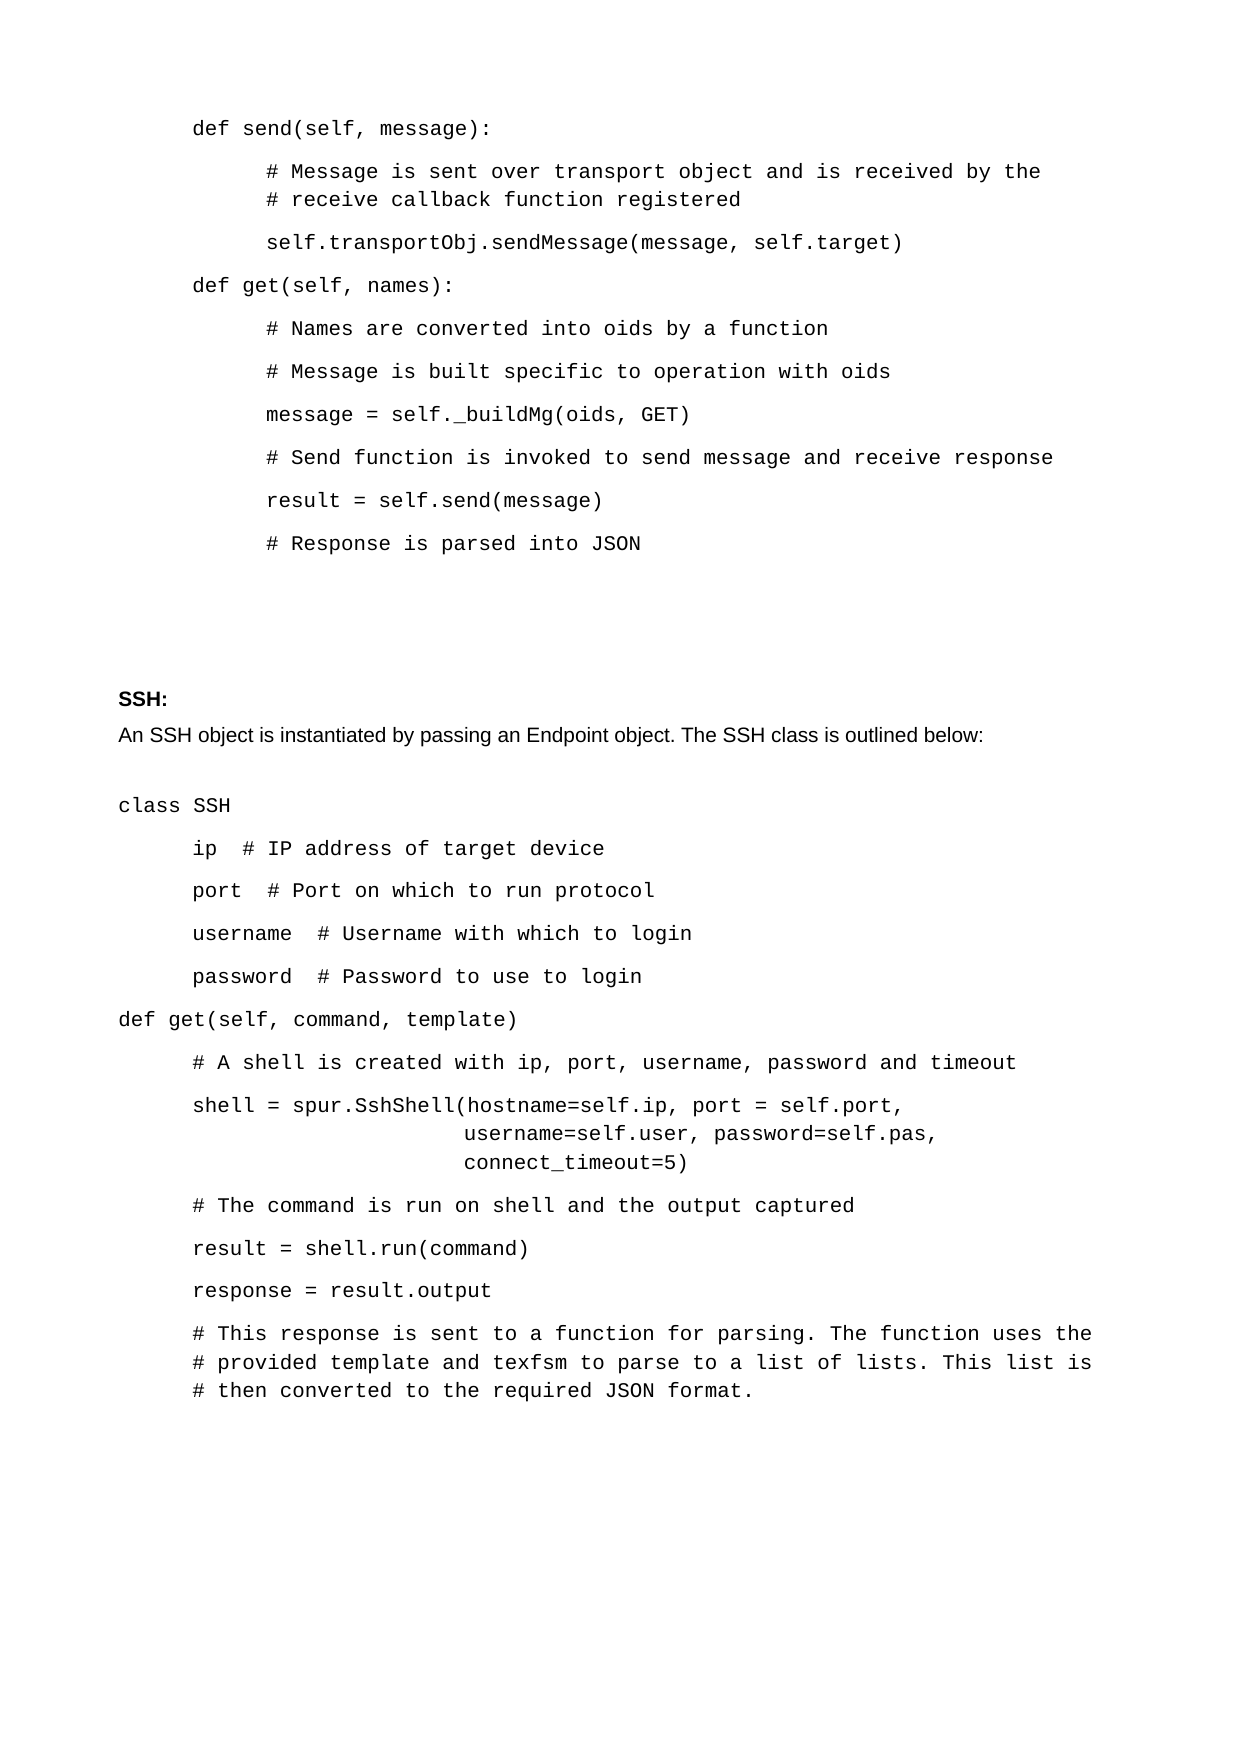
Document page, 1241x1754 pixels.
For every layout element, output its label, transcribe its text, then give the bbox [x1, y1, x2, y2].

text def get(self, names): [118, 275, 1122, 299]
text # Message is built specific to operation with oids [118, 361, 1122, 385]
text # Message is sent over transport object and is received by the # receive callback function registered [118, 161, 1122, 213]
text # Names are converted into oids by a function [118, 318, 1122, 342]
text # A shell is created with ip, port, username, password and timeout [118, 1052, 1122, 1076]
text response = result.output [118, 1280, 1122, 1304]
text shell = spur.SshShell(hostname=self.ip, port = self.port, username=self.user, password=self.pas, connect_timeout=5) [118, 1095, 1122, 1175]
text # The command is run on shell and the output captured [118, 1194, 1122, 1218]
subtitle SSH: [118, 686, 1122, 710]
text message = self._buildMg(oids, GET) [118, 404, 1122, 428]
text result = self.send(message) [118, 490, 1122, 513]
text username # Username with which to login [118, 923, 1122, 947]
text port # Port on which to run protocol [118, 880, 1122, 904]
text result = shell.run(command) [118, 1237, 1122, 1261]
text self.transportObj.sendMessage(message, self.target) [118, 232, 1122, 256]
text # This response is sent to a function for parsing. The function uses the # provided template and texfsm to parse to a list of lists. This list is # then converted to the required JSON format. [118, 1323, 1122, 1404]
text # Response is parsed into JSON [118, 533, 1122, 556]
text # Send function is invoked to send message and receive response [118, 447, 1122, 471]
text password # Password to use to login [118, 966, 1122, 990]
text def get(self, command, template) [118, 1009, 1122, 1033]
text def send(self, message): [118, 118, 1122, 142]
text ip # IP address of target device [118, 837, 1122, 861]
text class SSH [118, 766, 1122, 818]
text An SSH object is instantiated by passing an Endpoint object. The SSH class is outlined below: [118, 723, 1122, 747]
